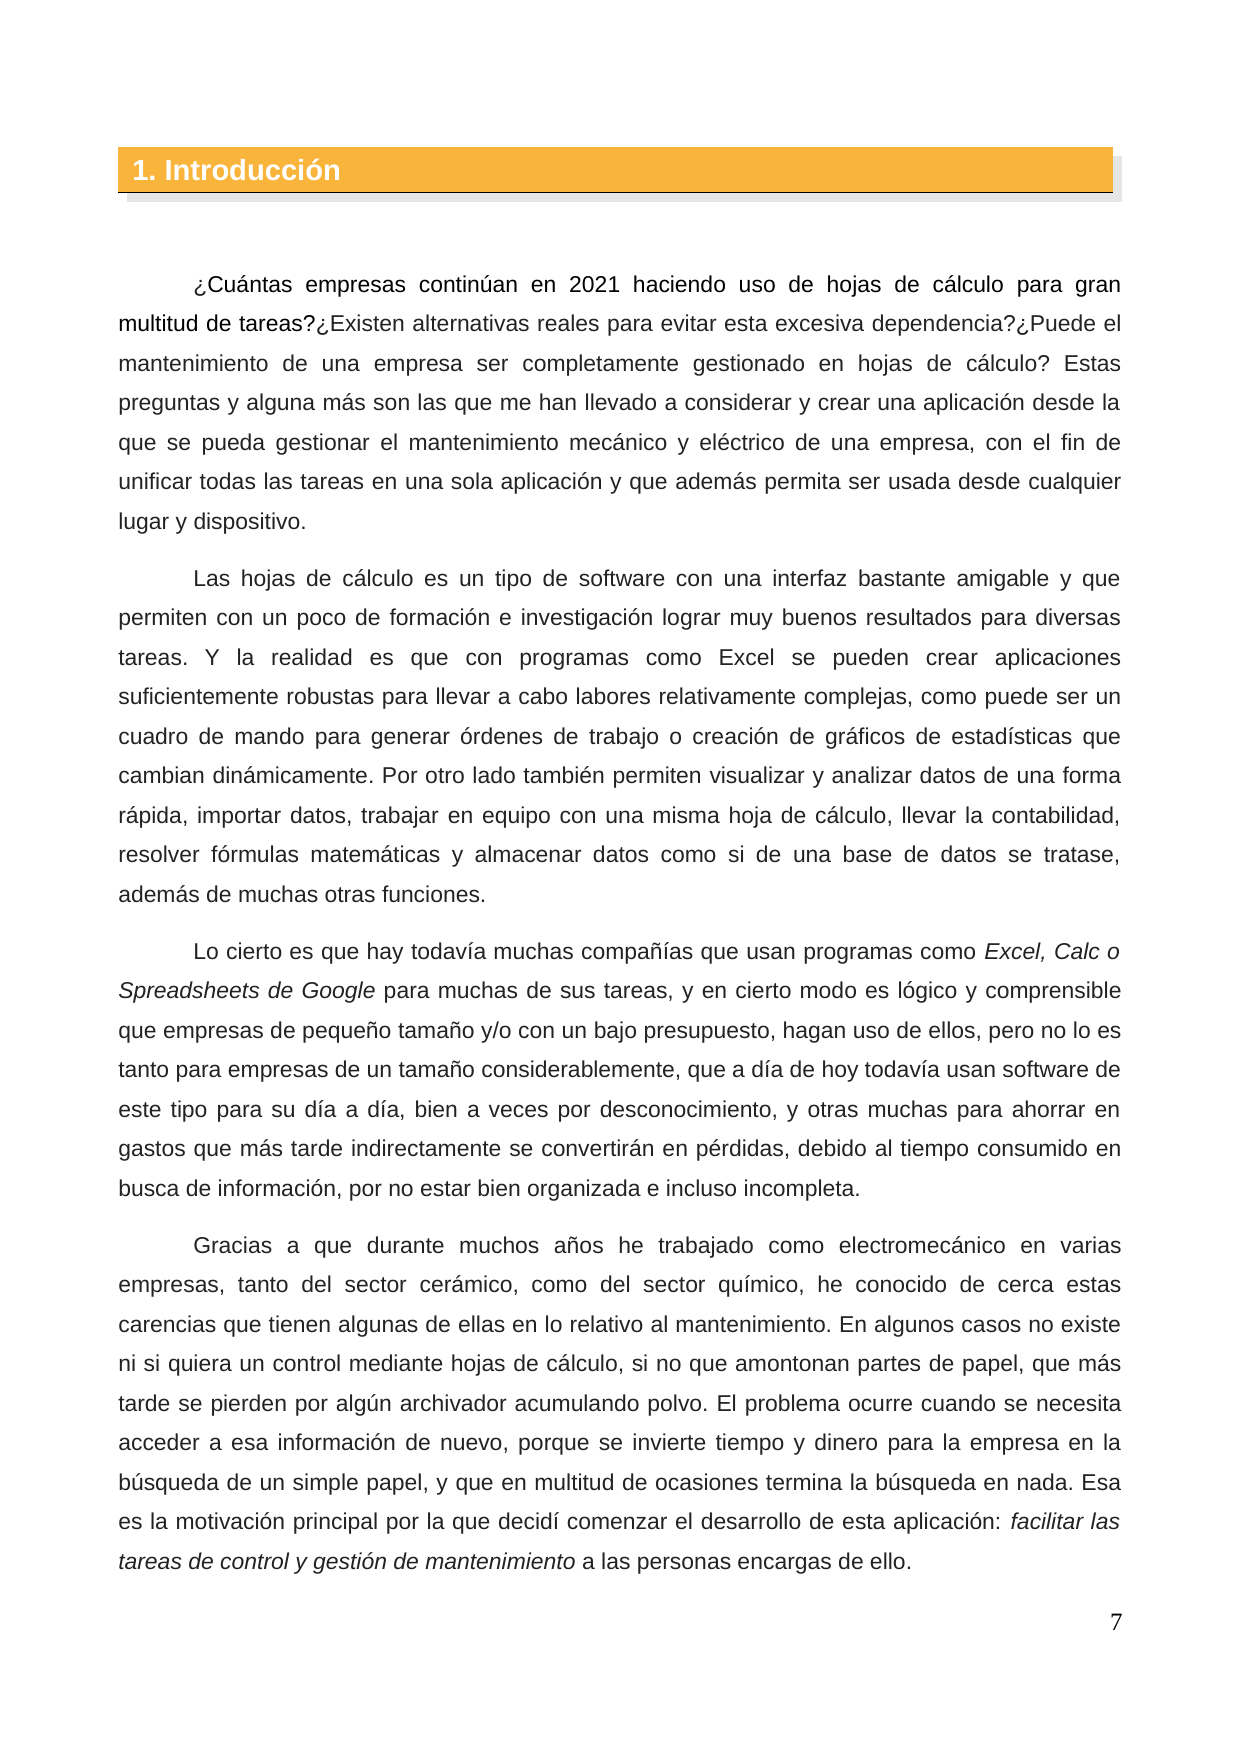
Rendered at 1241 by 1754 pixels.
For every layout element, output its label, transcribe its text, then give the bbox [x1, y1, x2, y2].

text ¿Cuántas empresas continúan en 2021 haciendo uso de hojas de cálculo para gran multitud de tareas?¿Existen alternativas reales para evitar esta excesiva dependencia?¿Puede el mantenimiento de una empresa ser completamente gestionado en hojas de cálculo? Estas preguntas y alguna más son las que me han llevado a considerar y crear una aplicación desde la que se pueda gestionar el mantenimiento mecánico y eléctrico de una empresa, con el fin de unificar todas las tareas en una sola aplicación y que además permita ser usada desde cualquier lugar y dispositivo. [118, 271, 1122, 534]
text Las hojas de cálculo es un tipo de software con una interfaz bastante amigable y que permiten con un poco de formación e investigación lograr muy buenos resultados para diversas tareas. Y la realidad es que con programas como Excel se pueden crear aplicaciones suficientemente robustas para llevar a cabo labores relativamente complejas, como puede ser un cuadro de mando para generar órdenes de trabajo o creación de gráficos de estadísticas que cambian dinámicamente. Por otro lado también permiten visualizar y analizar datos de una forma rápida, importar datos, trabajar en equipo con una misma hoja de cálculo, llevar la contabilidad, resolver fórmulas matemáticas y almacenar datos como si de una base de datos se tratase, además de muchas otras funciones. [118, 565, 1122, 907]
table_header 1. Introducción [118, 147, 1113, 192]
text Lo cierto es que hay todavía muchas compañías que usan programas como Excel, Calc o Spreadsheets de Google para muchas de sus tareas, y en cierto modo es lógico y comprensible que empresas de pequeño tamaño y/o con un bajo presupuesto, hagan uso de ellos, pero no lo es tanto para empresas de un tamaño considerablemente, que a día de hoy todavía usan software de este tipo para su día a día, bien a veces por desconocimiento, y otras muchas para ahorrar en gastos que más tarde indirectamente se convertirán en pérdidas, debido al tiempo consumido en busca de información, por no estar bien organizada e incluso incompleta. [118, 938, 1122, 1201]
text Gracias a que durante muchos años he trabajado como electromecánico en varias empresas, tanto del sector cerámico, como del sector químico, he conocido de cerca estas carencias que tienen algunas de ellas en lo relativo al mantenimiento. En algunos casos no existe ni si quiera un control mediante hojas de cálculo, si no que amontonan partes de papel, que más tarde se pierden por algún archivador acumulando polvo. El problema ocurre cuando se necesita acceder a esa información de nuevo, porque se invierte tiempo y dinero para la empresa en la búsqueda de un simple papel, y que en multitud de ocasiones termina la búsqueda en nada. Esa es la motivación principal por la que decidí comenzar el desarrollo de esta aplicación: facilitar las tareas de control y gestión de mantenimiento a las personas encargas de ello. [118, 1232, 1122, 1574]
